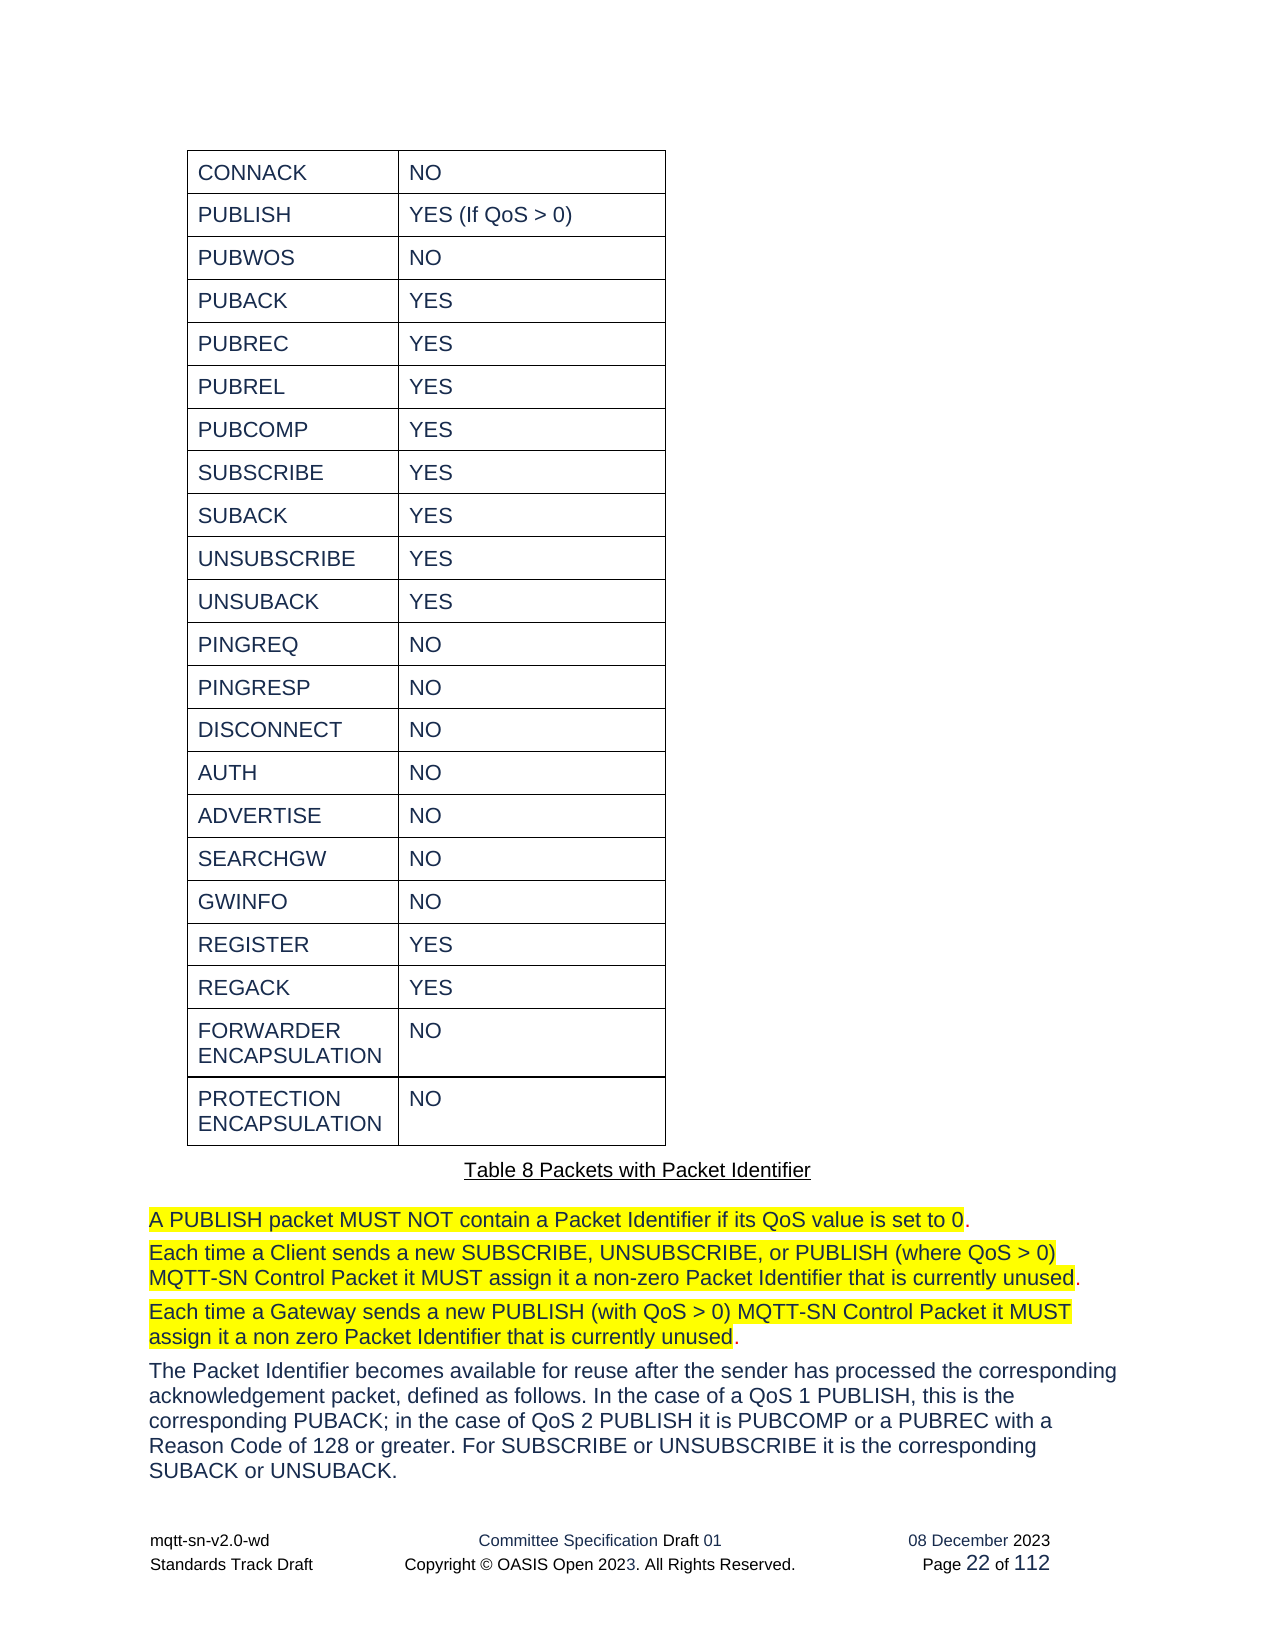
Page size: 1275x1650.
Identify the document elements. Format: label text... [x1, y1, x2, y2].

table_cell YES [399, 451, 665, 493]
table_cell YES [399, 966, 665, 1008]
table_cell REGACK [188, 966, 398, 1008]
table_cell YES [399, 409, 665, 450]
table_cell NO [399, 1009, 665, 1076]
text Each time a Gateway sends a new PUBLISH (with QoS > 0) MQTT-SN Control Packet it MUST assign it a non zero Packet Identifier that is currently unused. [148, 1299, 1124, 1349]
table_cell NO [399, 709, 665, 751]
table_cell SUBACK [188, 494, 398, 536]
table_cell PUBREC [188, 323, 398, 364]
text A PUBLISH packet MUST NOT contain a Packet Identifier if its QoS value is set to 0. [148, 1207, 964, 1232]
table_cell PINGRESP [188, 666, 398, 708]
text Each time a Client sends a new SUBSCRIBE, UNSUBSCRIBE, or PUBLISH (where QoS > 0) MQTT-SN Control Packet it MUST assign it a non-zero Packet Identifier that is currently unused. [148, 1240, 1124, 1291]
table_cell PINGREQ [188, 623, 398, 665]
text The Packet Identifier becomes available for reuse after the sender has processed the corresponding acknowledgement packet, defined as follows. In the case of a QoS 1 PUBLISH, this is the corresponding PUBACK; in the case of QoS 2 PUBLISH it is PUBCOMP or a PUBREC with a Reason Code of 128 or greater. For SUBSCRIBE or UNSUBSCRIBE it is the corresponding SUBACK or UNSUBACK. [148, 1358, 1124, 1484]
table_cell NO [399, 1078, 665, 1144]
text Table 8 Packets with Packet Identifier [150, 1158, 1125, 1182]
table_cell FORWARDER ENCAPSULATION [188, 1009, 398, 1076]
table_cell UNSUBSCRIBE [188, 537, 398, 579]
table_cell YES [399, 323, 665, 364]
table_cell PUBCOMP [188, 409, 398, 450]
table_cell YES [399, 280, 665, 322]
table_cell NO [399, 881, 665, 922]
table_cell PUBACK [188, 280, 398, 322]
table_cell YES (If QoS > 0) [399, 194, 665, 236]
table_cell PUBLISH [188, 194, 398, 236]
table_cell GWINFO [188, 881, 398, 922]
table_cell YES [399, 494, 665, 536]
table_cell SUBSCRIBE [188, 451, 398, 493]
table_cell YES [399, 580, 665, 622]
table_cell REGISTER [188, 924, 398, 965]
table_cell NO [399, 838, 665, 879]
table_cell NO [399, 795, 665, 837]
table_cell NO [399, 623, 665, 665]
table_cell CONNACK [188, 151, 398, 193]
table_cell DISCONNECT [188, 709, 398, 751]
table_cell UNSUBACK [188, 580, 398, 622]
table_cell NO [399, 752, 665, 794]
table_cell NO [399, 666, 665, 708]
table_cell YES [399, 366, 665, 407]
table_cell NO [399, 237, 665, 279]
table_cell YES [399, 924, 665, 965]
table_cell PUBREL [188, 366, 398, 407]
table_cell PUBWOS [188, 237, 398, 279]
table_cell AUTH [188, 752, 398, 794]
text A PUBLISH packet MUST NOT contain a Packet Identifier if its QoS value is set to 0. [970, 1207, 1124, 1232]
table_cell PROTECTION ENCAPSULATION [188, 1078, 398, 1144]
table_cell YES [399, 537, 665, 579]
table_cell NO [399, 151, 665, 193]
table_cell ADVERTISE [188, 795, 398, 837]
table_cell SEARCHGW [188, 838, 398, 879]
